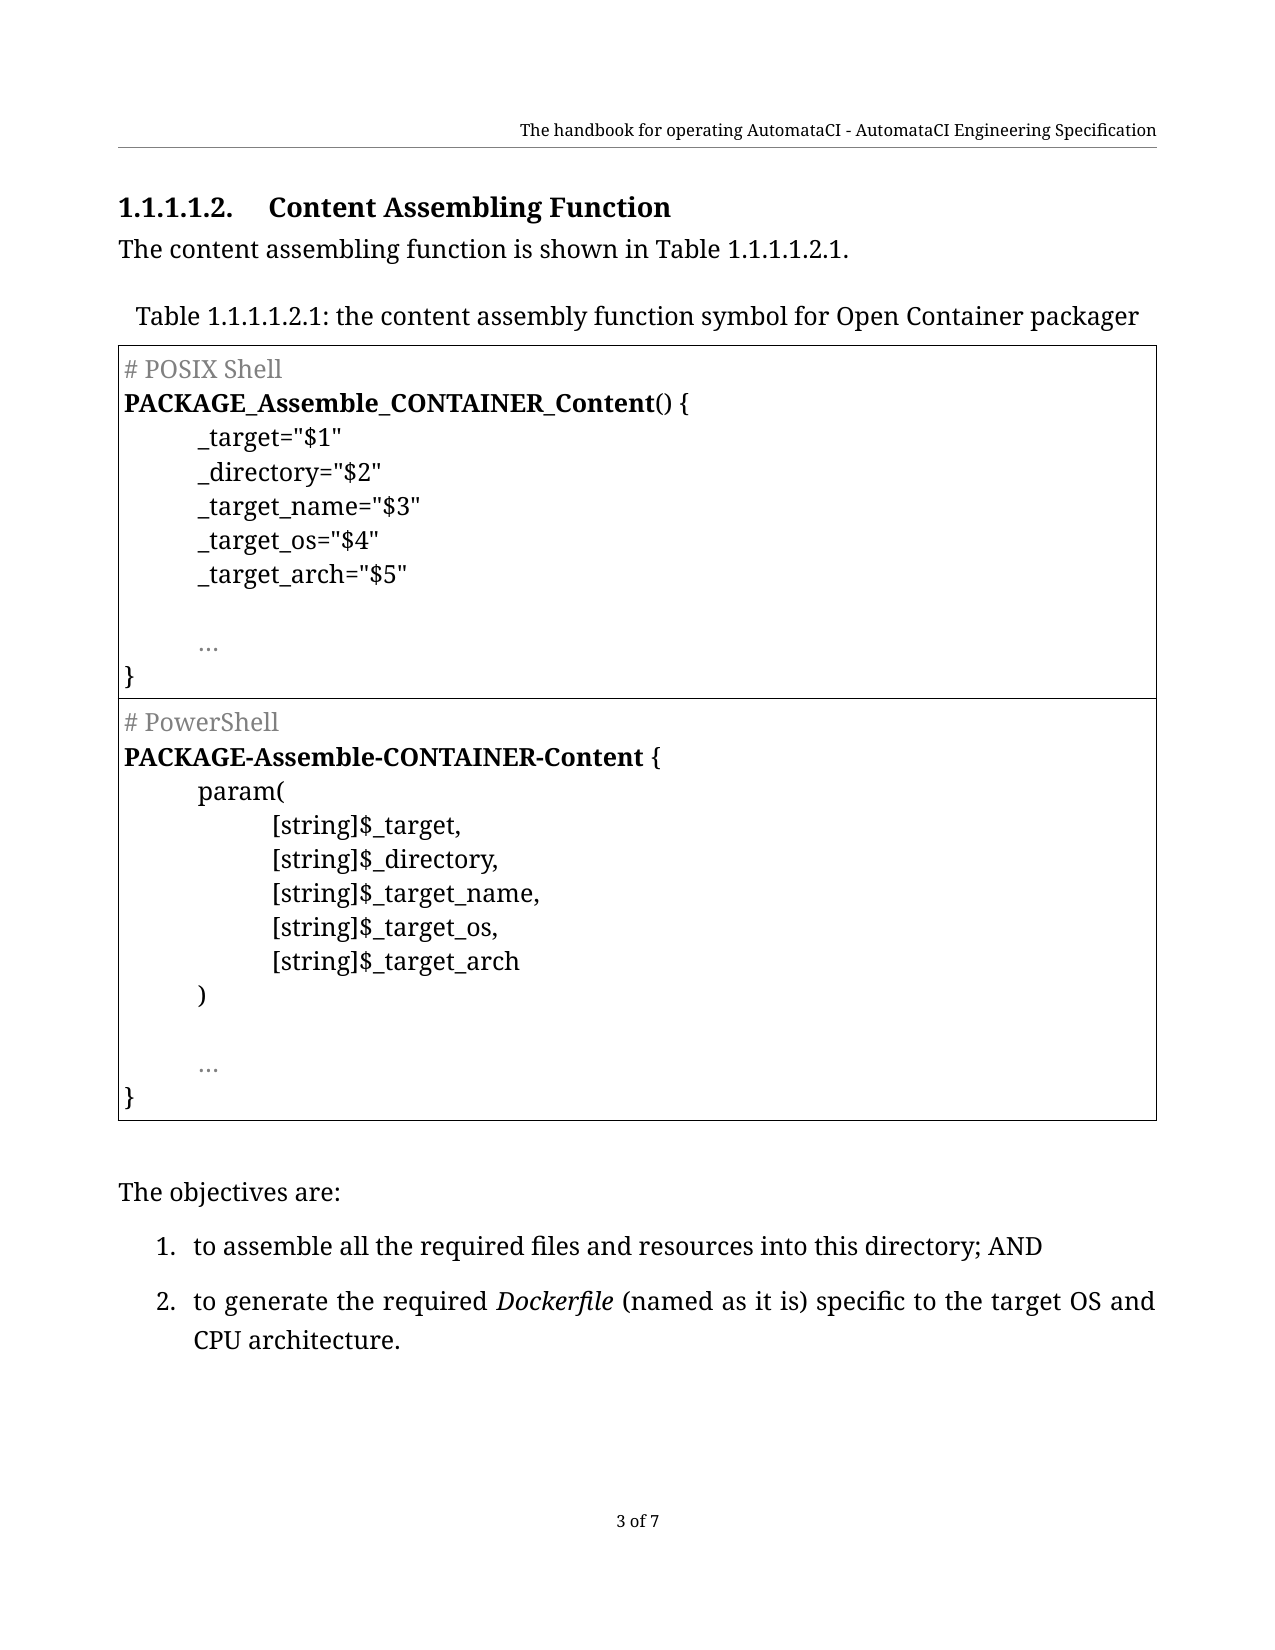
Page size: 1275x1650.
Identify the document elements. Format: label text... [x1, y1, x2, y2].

list to assemble all the required files and resources into this directory; AND [156, 1229, 1157, 1263]
text The objectives are: [118, 1175, 1157, 1209]
subtitle Content Assembling Function [118, 189, 1157, 226]
list to generate the required Dockerfile (named as it is) specific to the target OS and CPU architecture. [156, 1283, 1157, 1356]
text Table 1.1.1.1.2.1: the content assembly function symbol for Open Container packager [118, 299, 1157, 333]
table_cell # PowerShell PACKAGE-Assemble-CONTAINER-Content { param( [string]$_target, [string]$_directory, [string]$_target_name, [string]$_target_os, [string]$_target_arch ) … } [119, 699, 1156, 1119]
table_header # POSIX Shell PACKAGE_Assemble_CONTAINER_Content() { _target="$1" _directory="$2" _target_name="$3" _target_os="$4" _target_arch="$5" … } [119, 346, 1156, 698]
text The content assembling function is shown in Table 1.1.1.1.2.1. [118, 232, 1157, 266]
